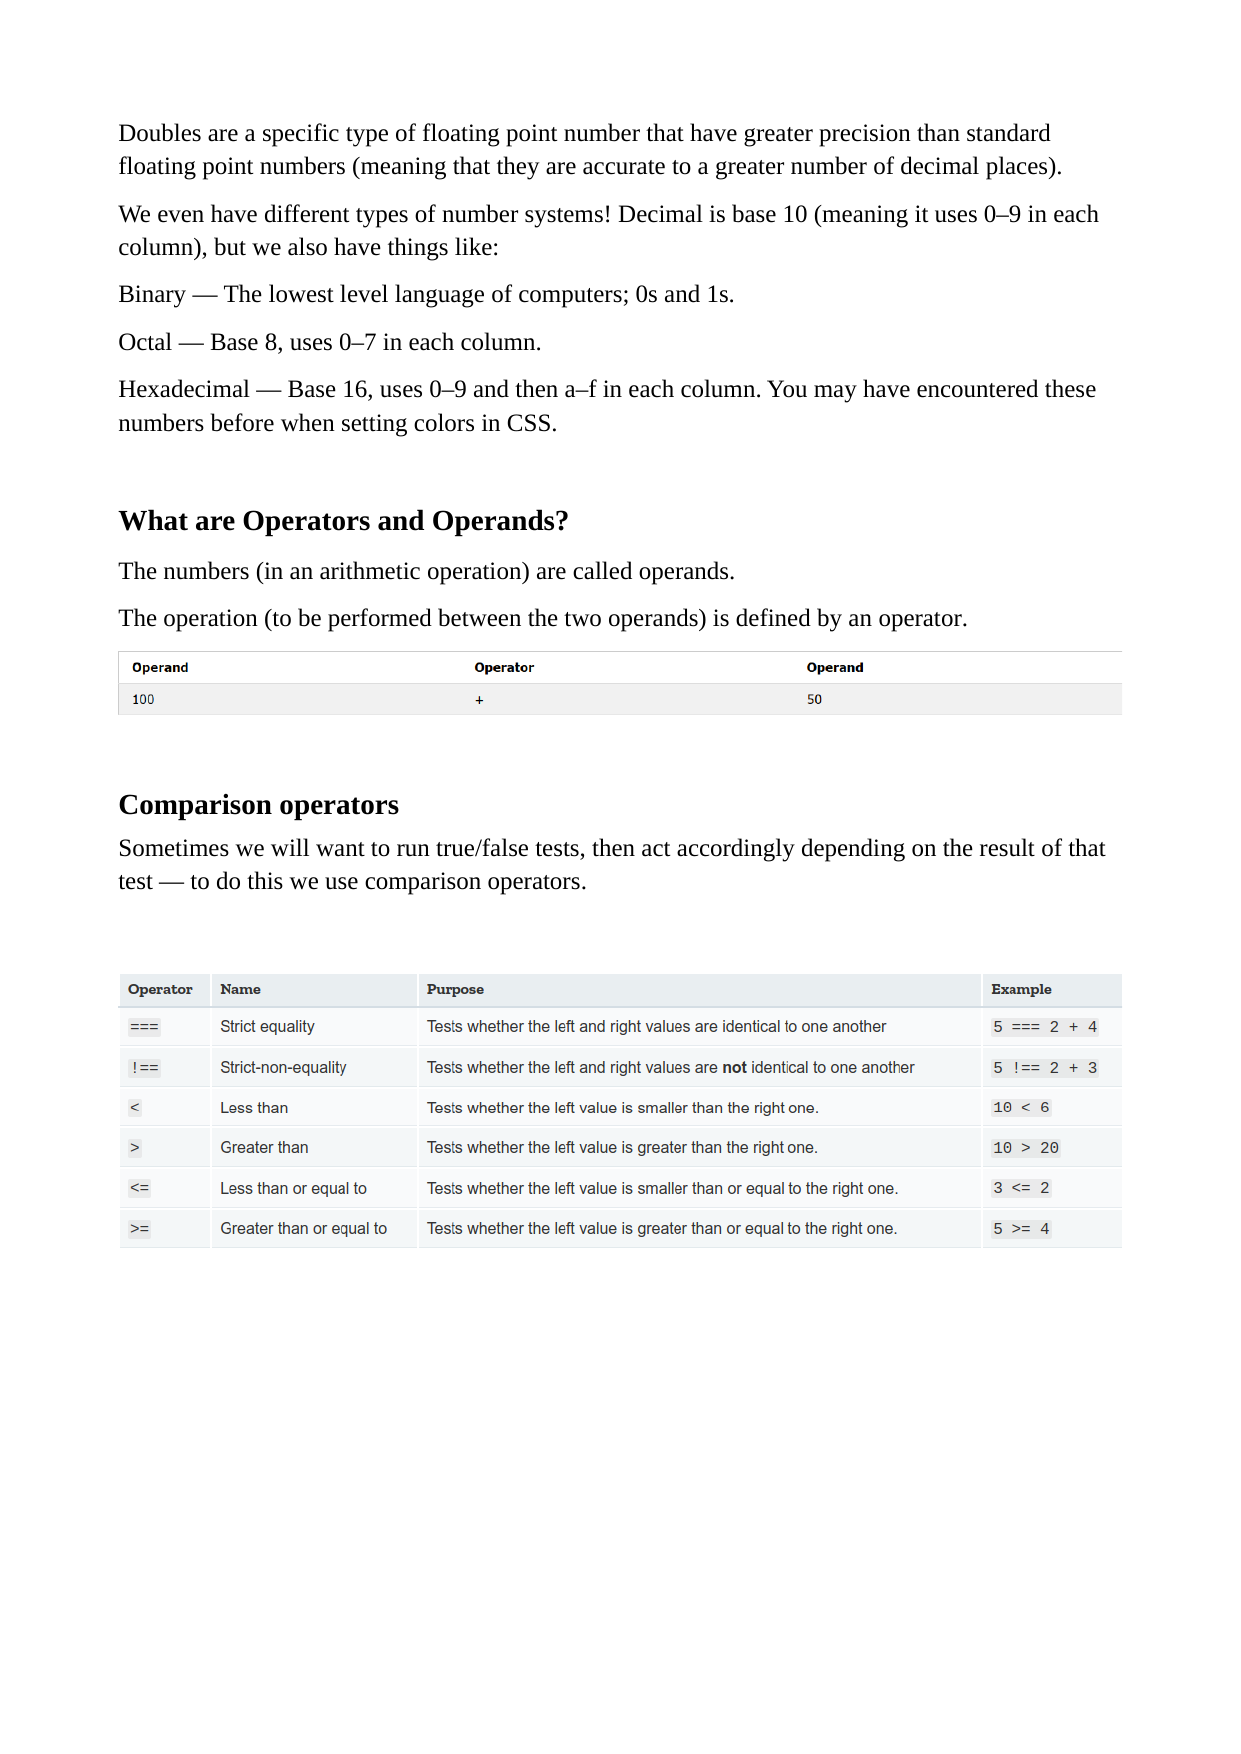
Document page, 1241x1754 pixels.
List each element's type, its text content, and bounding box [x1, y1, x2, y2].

text What are Operators and Operands? [118, 503, 1122, 536]
text The operation (to be performed between the two operands) is defined by an operator. [118, 603, 1122, 632]
text Octal — Base 8, uses 0–7 in each column. [118, 327, 1122, 356]
subtitle Comparison operators [118, 787, 1122, 821]
text We even have different types of number systems! Decimal is base 10 (meaning it uses 0–9 in each column), but we also have things like: [118, 199, 1122, 261]
picture [118, 972, 1123, 1249]
text The numbers (in an arithmetic operation) are called operands. [118, 556, 1122, 585]
text Doubles are a specific type of floating point number that have greater precision than standard floating point numbers (meaning that they are accurate to a greater number of decimal places). [118, 118, 1122, 180]
picture [118, 651, 1123, 715]
text Binary — The lowest level language of computers; 0s and 1s. [118, 279, 1122, 308]
text Hexadecimal — Base 16, uses 0–9 and then a–f in each column. You may have encountered these numbers before when setting colors in CSS. [118, 374, 1122, 436]
text Sometimes we will want to run true/false tests, then act accordingly depending on the result of that test — to do this we use comparison operators. [118, 833, 1122, 895]
